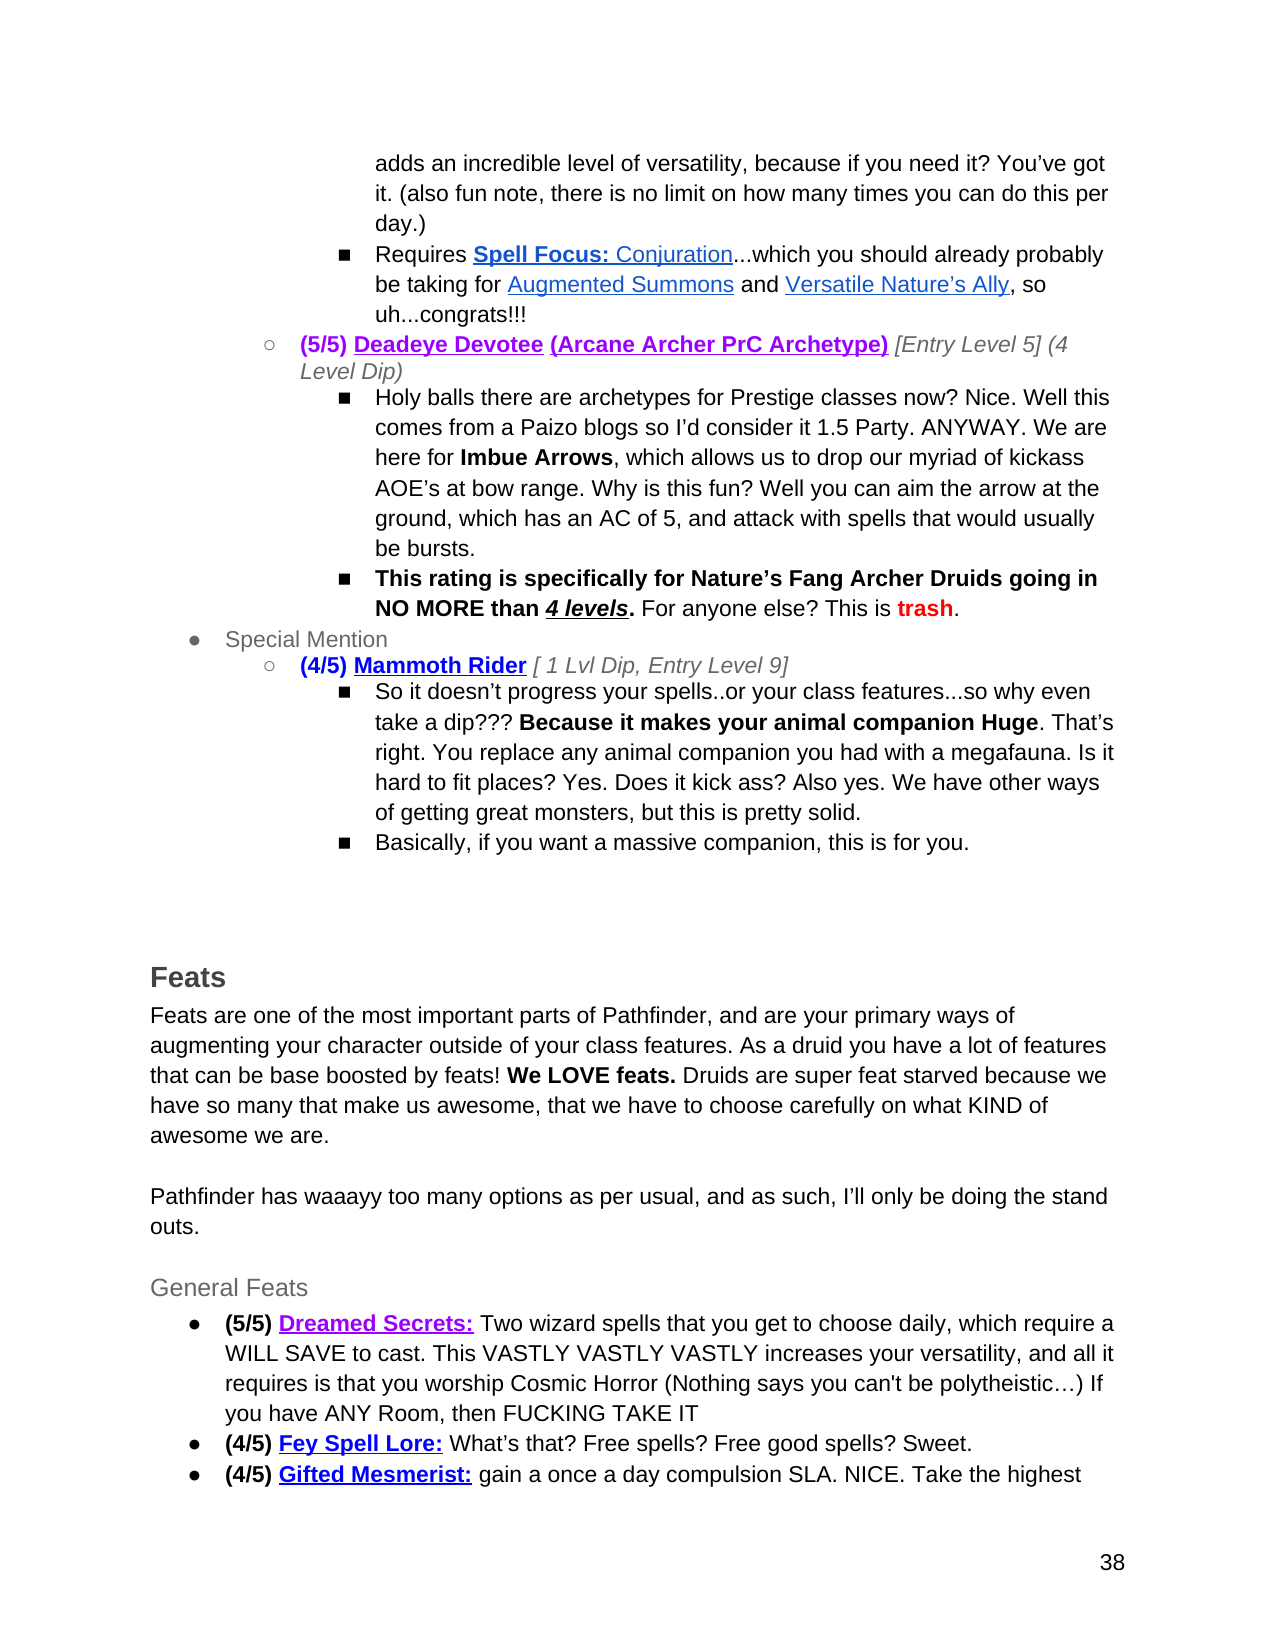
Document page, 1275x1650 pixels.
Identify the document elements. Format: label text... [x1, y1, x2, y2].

list Requires Spell Focus: Conjuration...which you should already probably be taking for Augmented Summons and Versatile Nature’s Ally, so uh...congrats!!! [337, 241, 1125, 327]
list Holy balls there are archetypes for Prestige classes now? Nice. Well this comes from a Paizo blogs so I’d consider it 1.5 Party. ANYWAY. We are here for Imbue Arrows, which allows us to drop our myriad of kickass AOE’s at bow range. Why is this fun? Well you can aim the arrow at the ground, which has an AC of 5, and attack with spells that would usually be bursts. [337, 384, 1125, 561]
text Pathfinder has waaayy too many options as per usual, and as such, I’ll only be doing the stand outs. [150, 1183, 1125, 1239]
list adds an incredible level of versatility, because if you need it? You’ve got it. (also fun note, there is no limit on how many times you can do this per day.) [337, 150, 1125, 237]
list (4/5) Gifted Mesmerist: gain a once a day compulsion SLA. NICE. Take the highest [187, 1461, 1125, 1487]
text Feats are one of the most important parts of Pathfinder, and are your primary ways of augmenting your character outside of your class features. As a druid you have a lot of features that can be base boosted by feats! We LOVE feats. Druids are super feat starved because we have so many that make us awesome, that we have to choose carefully on what KIND of awesome we are. [150, 1002, 1125, 1149]
list This rating is specifically for Nature’s Fang Archer Druids going in NO MORE than 4 levels. For anyone else? This is trash. [337, 565, 1125, 622]
subtitle (5/5) Deadeye Devotee (Arcane Archer PrC Archetype) [Entry Level 5] (4 Level Dip) [262, 331, 1125, 384]
subtitle Special Mention [187, 626, 1125, 652]
subtitle (4/5) Mammoth Rider [ 1 Lvl Dip, Entry Level 9] [262, 652, 1125, 678]
list Basically, if you want a massive companion, this is for you. [337, 829, 1125, 856]
subtitle Feats [150, 960, 1125, 993]
list (4/5) Fey Spell Lore: What’s that? Free spells? Free good spells? Sweet. [187, 1430, 1125, 1457]
list (5/5) Dreamed Secrets: Two wizard spells that you get to choose daily, which require a WILL SAVE to cast. This VASTLY VASTLY VASTLY increases your versatility, and all it requires is that you worship Cosmic Horror (Nothing says you can't be polytheistic…) If you have ANY Room, then FUCKING TAKE IT [187, 1309, 1125, 1427]
subtitle General Feats [150, 1272, 1125, 1301]
list So it doesn’t progress your spells..or your class features...so why even take a dip??? Because it makes your animal companion Huge. That’s right. You replace any animal companion you had with a megafauna. Is it hard to fit places? Yes. Does it kick ass? Also yes. We have other ways of getting great monsters, but this is pretty solid. [337, 678, 1125, 826]
